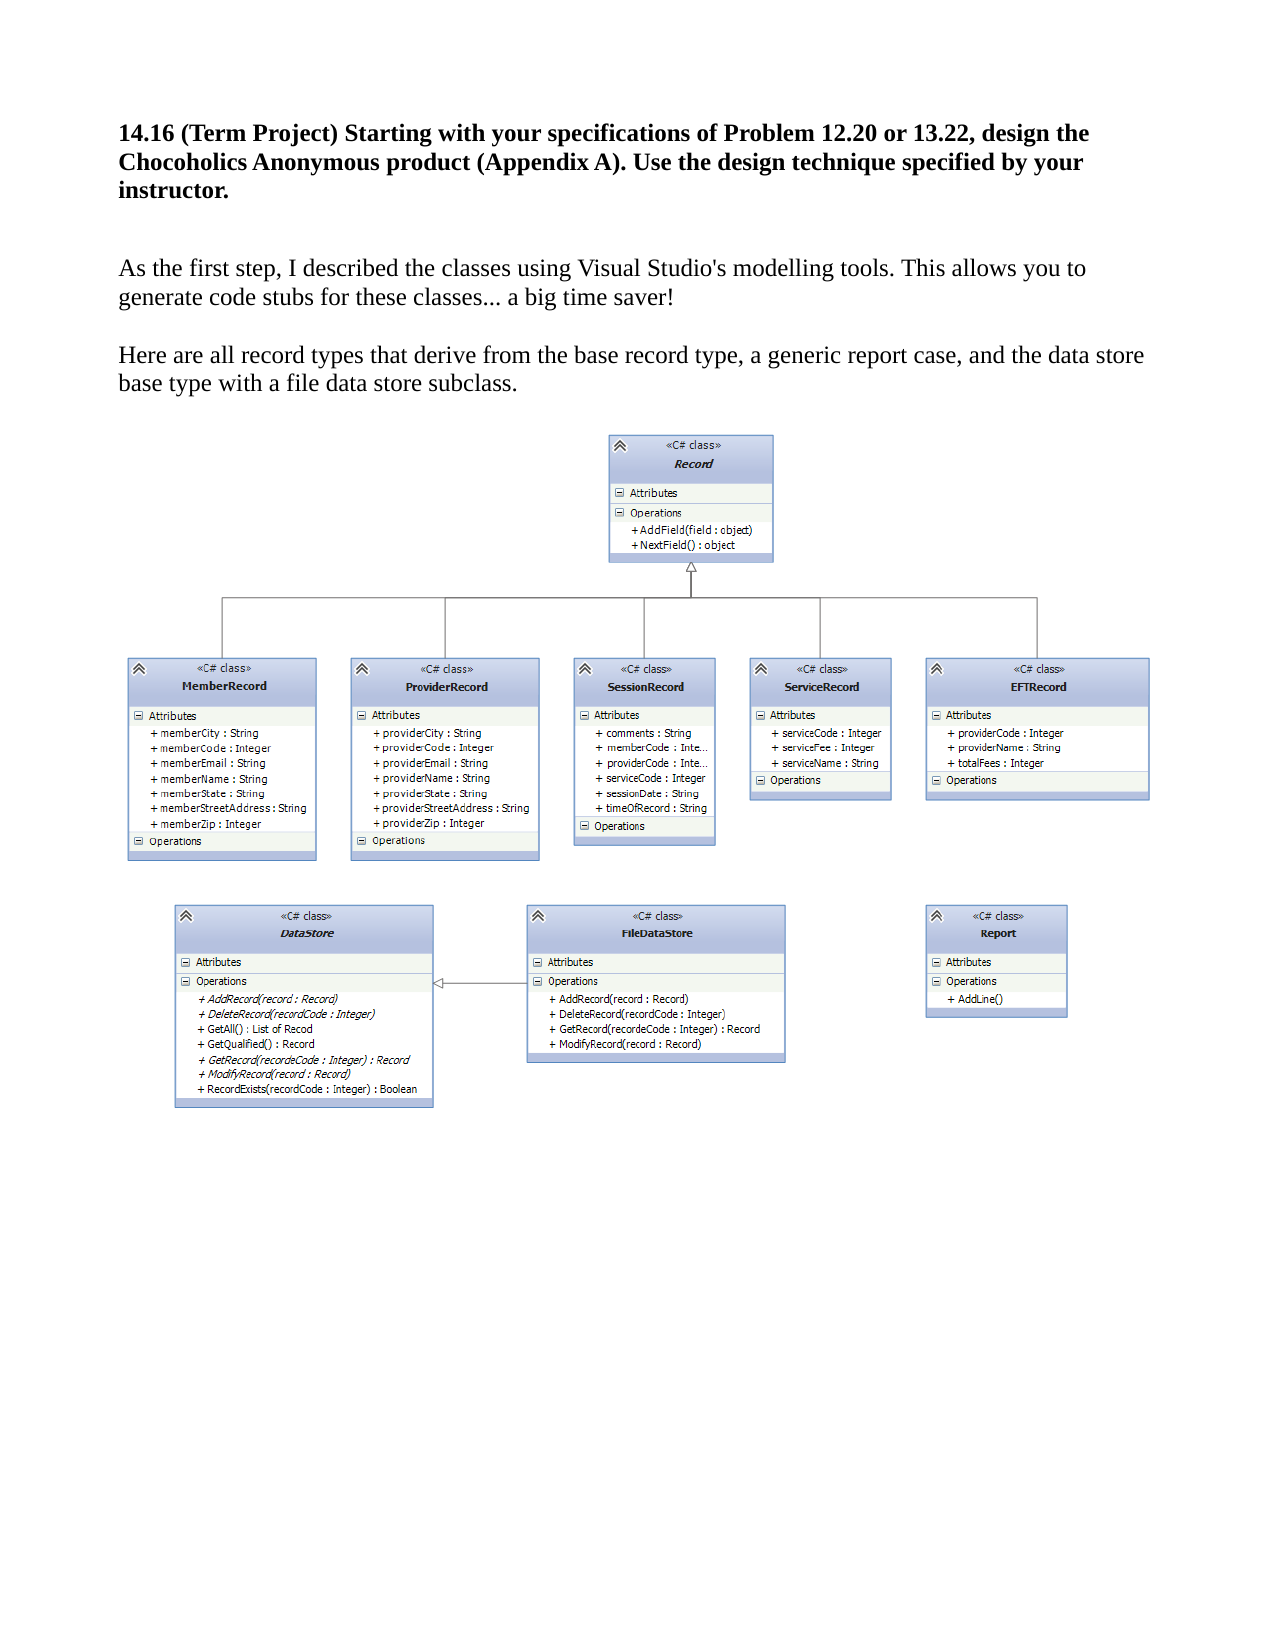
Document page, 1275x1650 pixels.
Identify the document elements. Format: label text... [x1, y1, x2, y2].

text Here are all record types that derive from the base record type, a generic report case, and the data store base type with a file data store subclass. [118, 340, 1157, 397]
picture [118, 426, 1157, 1115]
text 14.16 (Term Project) Starting with your specifications of Problem 12.20 or 13.22, design the Chocoholics Anonymous product (Appendix A). Use the design technique specified by your instructor. [118, 118, 1157, 204]
text As the first step, I described the classes using Visual Studio's modelling tools. This allows you to generate code stubs for these classes... a big time saver! [118, 253, 1157, 311]
